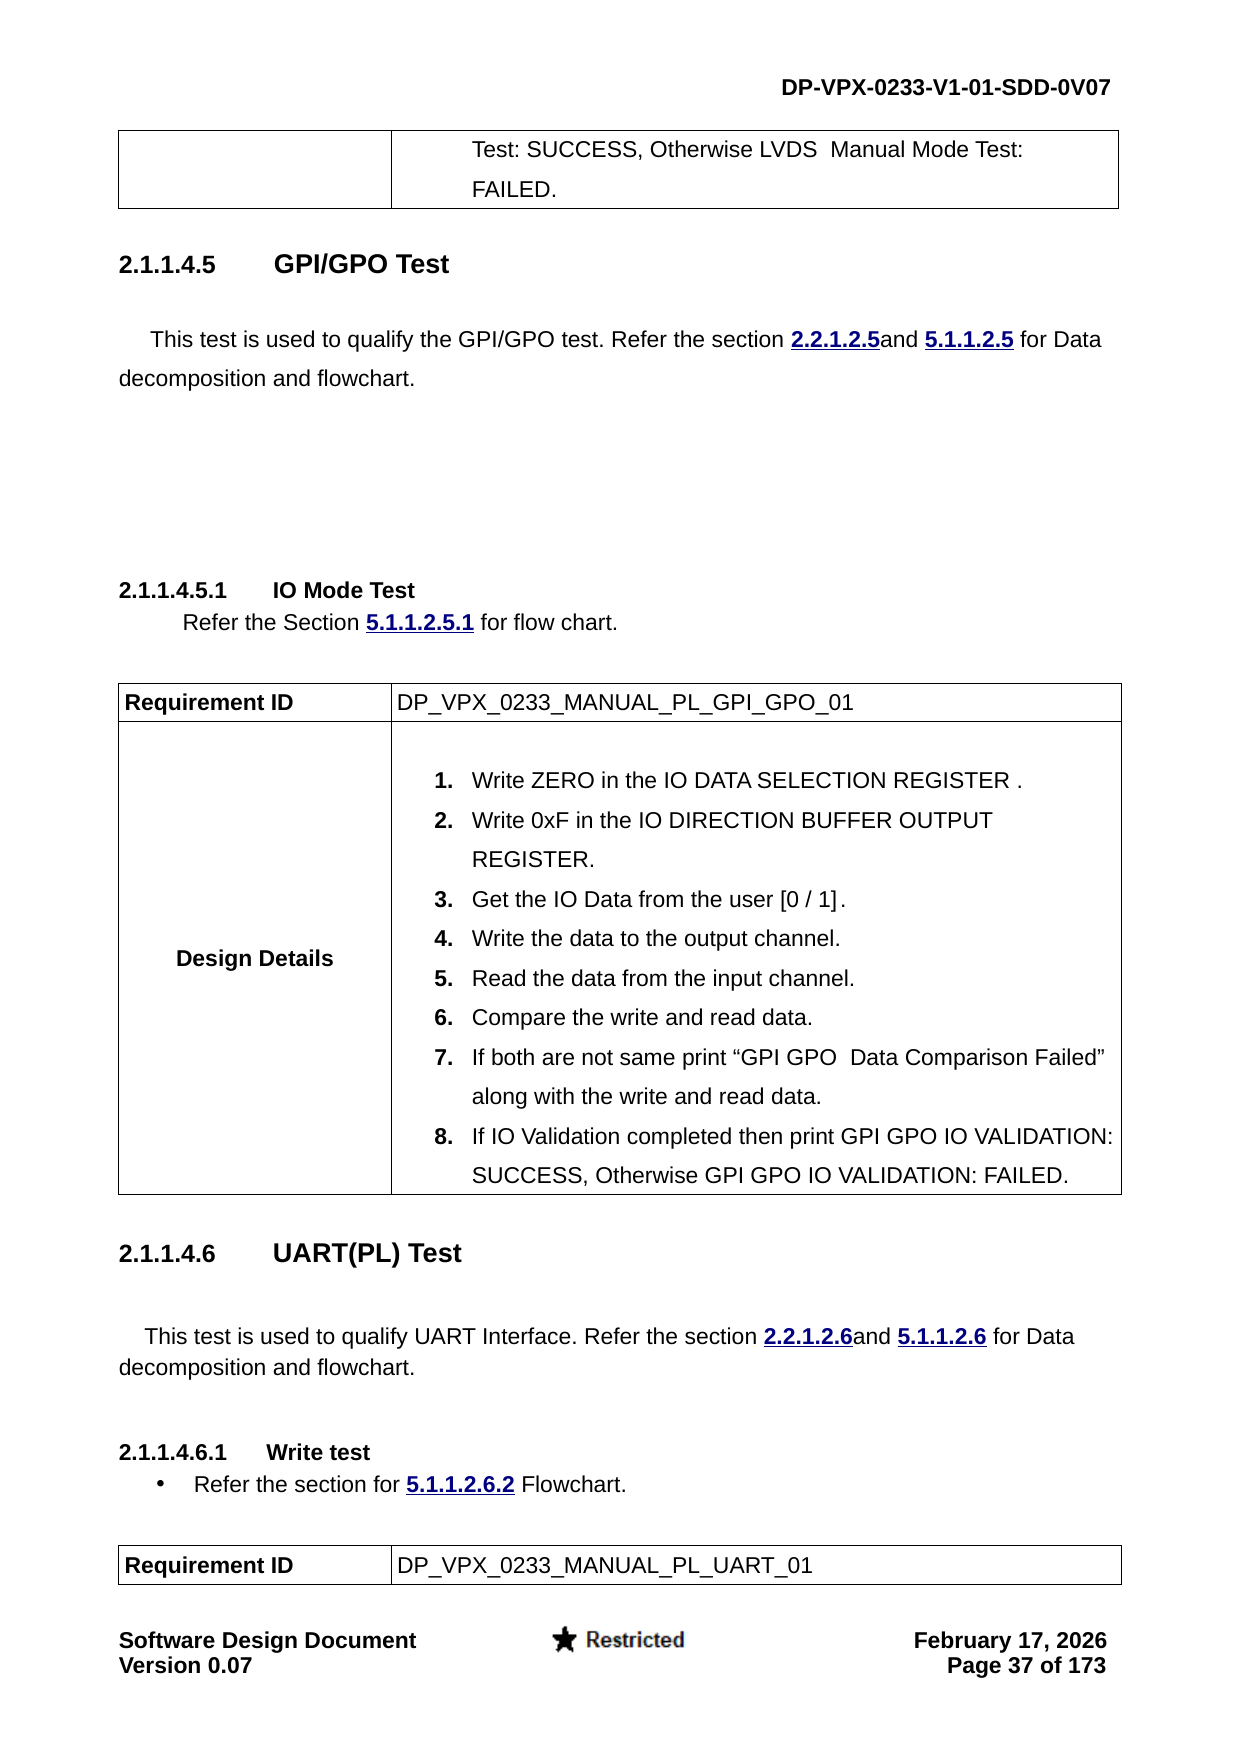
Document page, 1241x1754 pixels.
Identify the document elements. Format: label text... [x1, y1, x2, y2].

table_cell Test: SUCCESS, Otherwise LVDS Manual Mode Test: FAILED. [392, 131, 1118, 208]
table_header Requirement ID [119, 684, 391, 721]
table_header DP_VPX_0233_MANUAL_PL_GPI_GPO_01 [392, 684, 1121, 721]
text This test is used to qualify the GPI/GPO test. Refer the section 2.2.1.2.5and 5.1.1.2.5 for Data decomposition and flowchart. [118, 326, 1122, 392]
picture [542, 1617, 698, 1662]
text Refer the Section 5.1.1.2.5.1 for flow chart. [118, 609, 1122, 635]
table_cell Write ZERO in the IO DATA SELECTION REGISTER . Write 0xF in the IO DIRECTION BUFFER OUTPUT REGISTER. Get the IO Data from the user [0 / 1] . Write the data to the output channel. Read the data from the input channel. Compare the write and read data. If both are not same print “GPI GPO Data Comparison Failed” along with the write and read data. If IO Validation completed then print GPI GPO IO VALIDATION: SUCCESS, Otherwise GPI GPO IO VALIDATION: FAILED. [392, 722, 1121, 1194]
subtitle IO Mode Test [118, 580, 1122, 603]
text This test is used to qualify UART Interface. Refer the section 2.2.1.2.6and 5.1.1.2.6 for Data decomposition and flowchart. [118, 1323, 1122, 1380]
list Refer the section for 5.1.1.2.6.2 Flowchart. [156, 1471, 1122, 1498]
subtitle UART(PL) Test [118, 1237, 1122, 1269]
table_header DP_VPX_0233_MANUAL_PL_UART_01 [392, 1546, 1121, 1584]
table_cell [119, 131, 391, 208]
table_header Requirement ID [119, 1546, 391, 1584]
table_cell Design Details [119, 722, 391, 1194]
subtitle GPI/GPO Test [118, 248, 1122, 279]
subtitle Write test [118, 1442, 1122, 1465]
